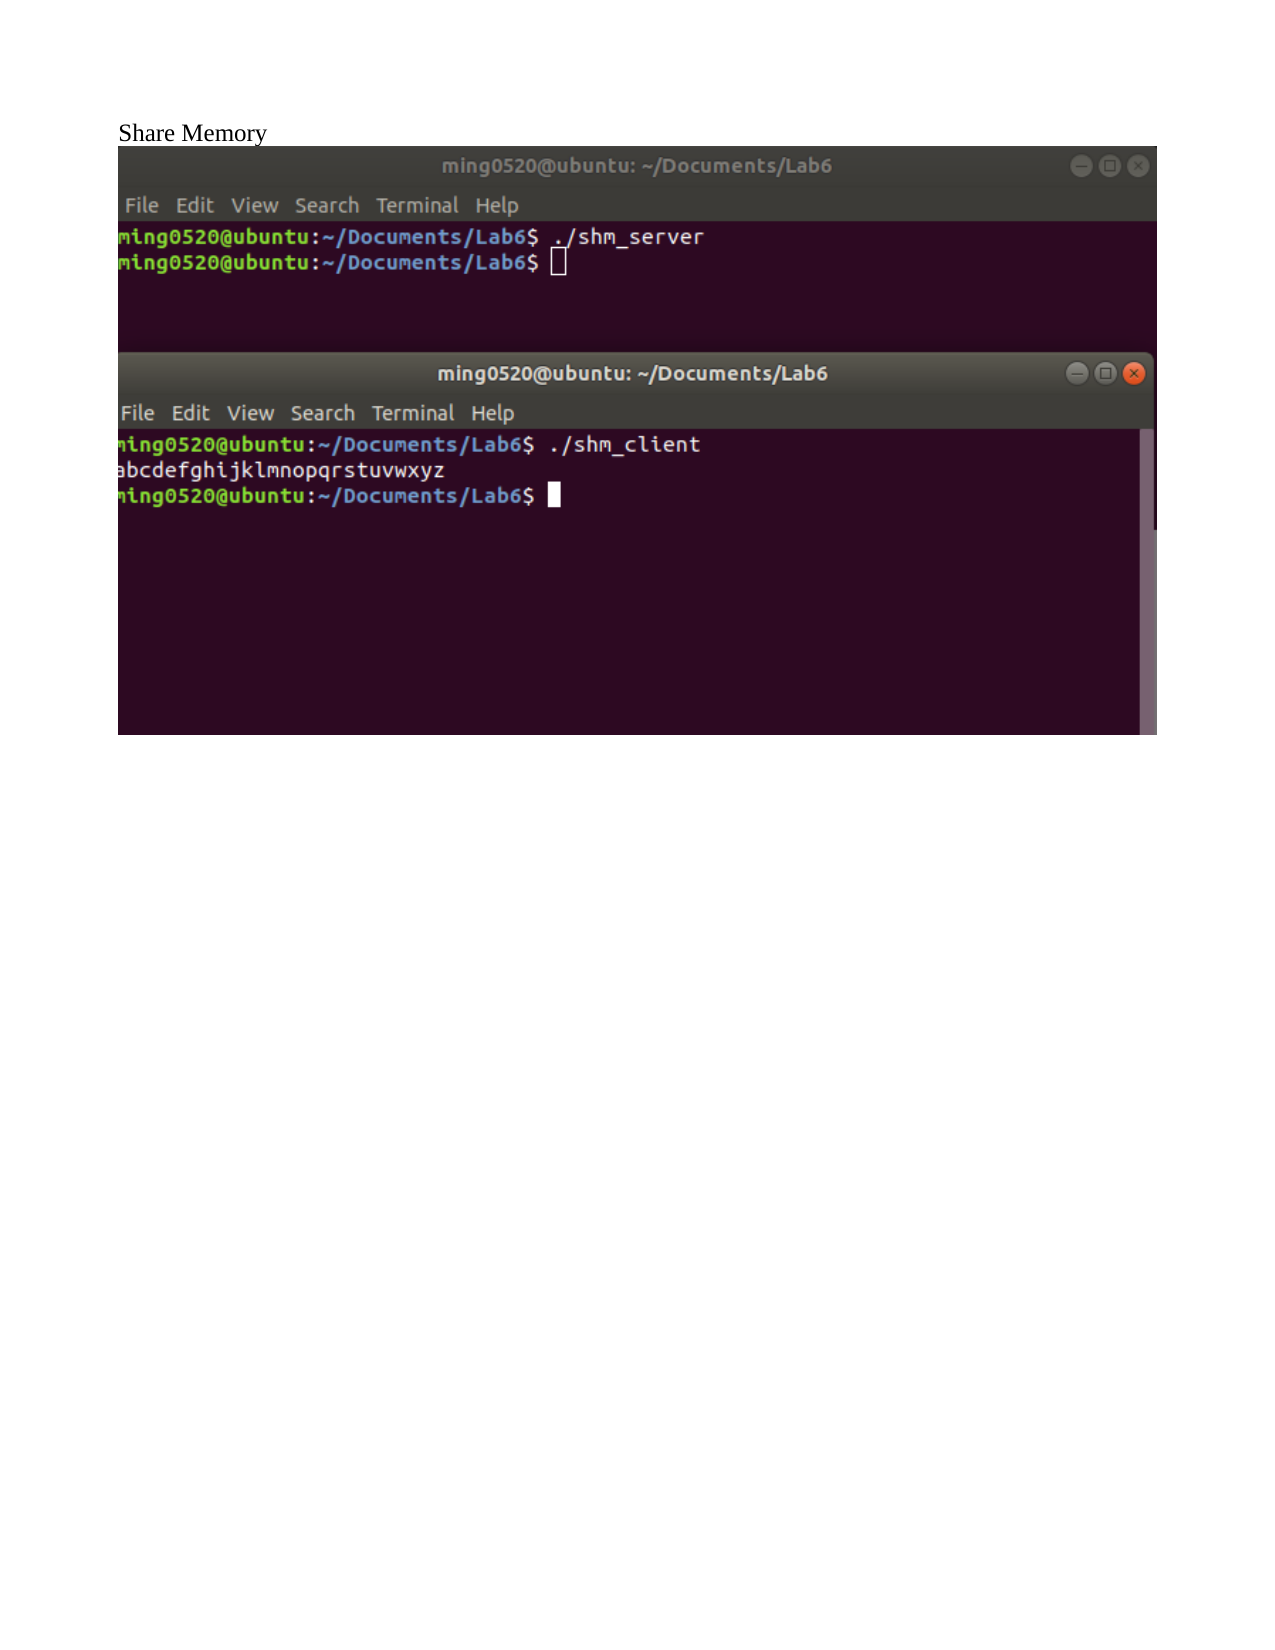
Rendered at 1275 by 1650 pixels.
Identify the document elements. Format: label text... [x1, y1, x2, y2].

picture [118, 146, 1157, 735]
text Share Memory [118, 118, 1157, 146]
